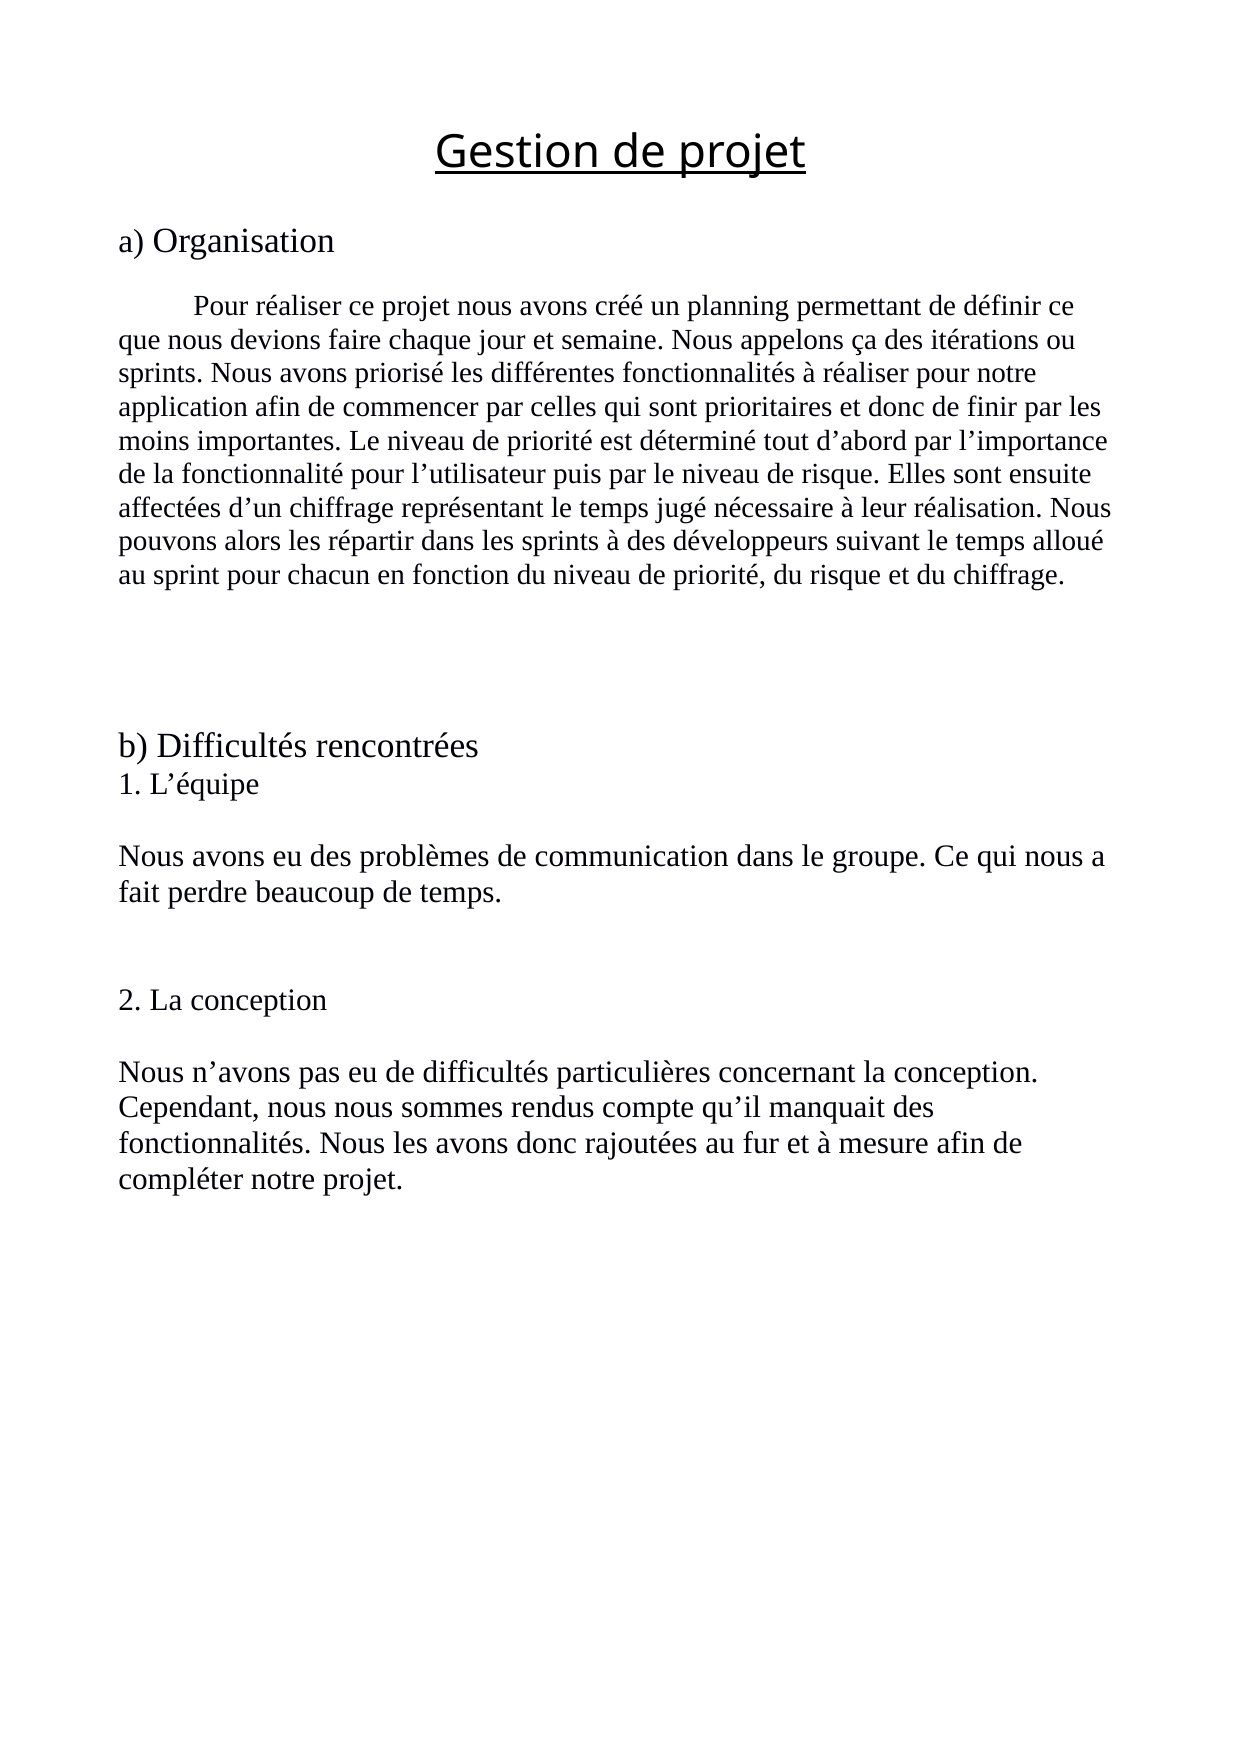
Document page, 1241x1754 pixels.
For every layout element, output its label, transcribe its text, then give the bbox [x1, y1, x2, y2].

text 2. La conception [118, 981, 1122, 1017]
text Nous n’avons pas eu de difficultés particulières concernant la conception. Cependant, nous nous sommes rendus compte qu’il manquait des fonctionnalités. Nous les avons donc rajoutées au fur et à mesure afin de compléter notre projet. [118, 1053, 1122, 1197]
text 1. L’équipe [118, 765, 1122, 801]
text Pour réaliser ce projet nous avons créé un planning permettant de définir ce que nous devions faire chaque jour et semaine. Nous appelons ça des itérations ou sprints. Nous avons priorisé les différentes fonctionnalités à réaliser pour notre application afin de commencer par celles qui sont prioritaires et donc de finir par les moins importantes. Le niveau de priorité est déterminé tout d’abord par l’importance de la fonctionnalité pour l’utilisateur puis par le niveau de risque. Elles sont ensuite affectées d’un chiffrage représentant le temps jugé nécessaire à leur réalisation. Nous pouvons alors les répartir dans les sprints à des développeurs suivant le temps alloué au sprint pour chacun en fonction du niveau de priorité, du risque et du chiffrage. [118, 288, 1122, 590]
text b) Difficultés rencontrées [118, 724, 1122, 765]
text a) Organisation [118, 219, 1122, 260]
text Nous avons eu des problèmes de communication dans le groupe. Ce qui nous a fait perdre beaucoup de temps. [118, 837, 1122, 909]
subtitle Gestion de projet [118, 118, 1122, 181]
